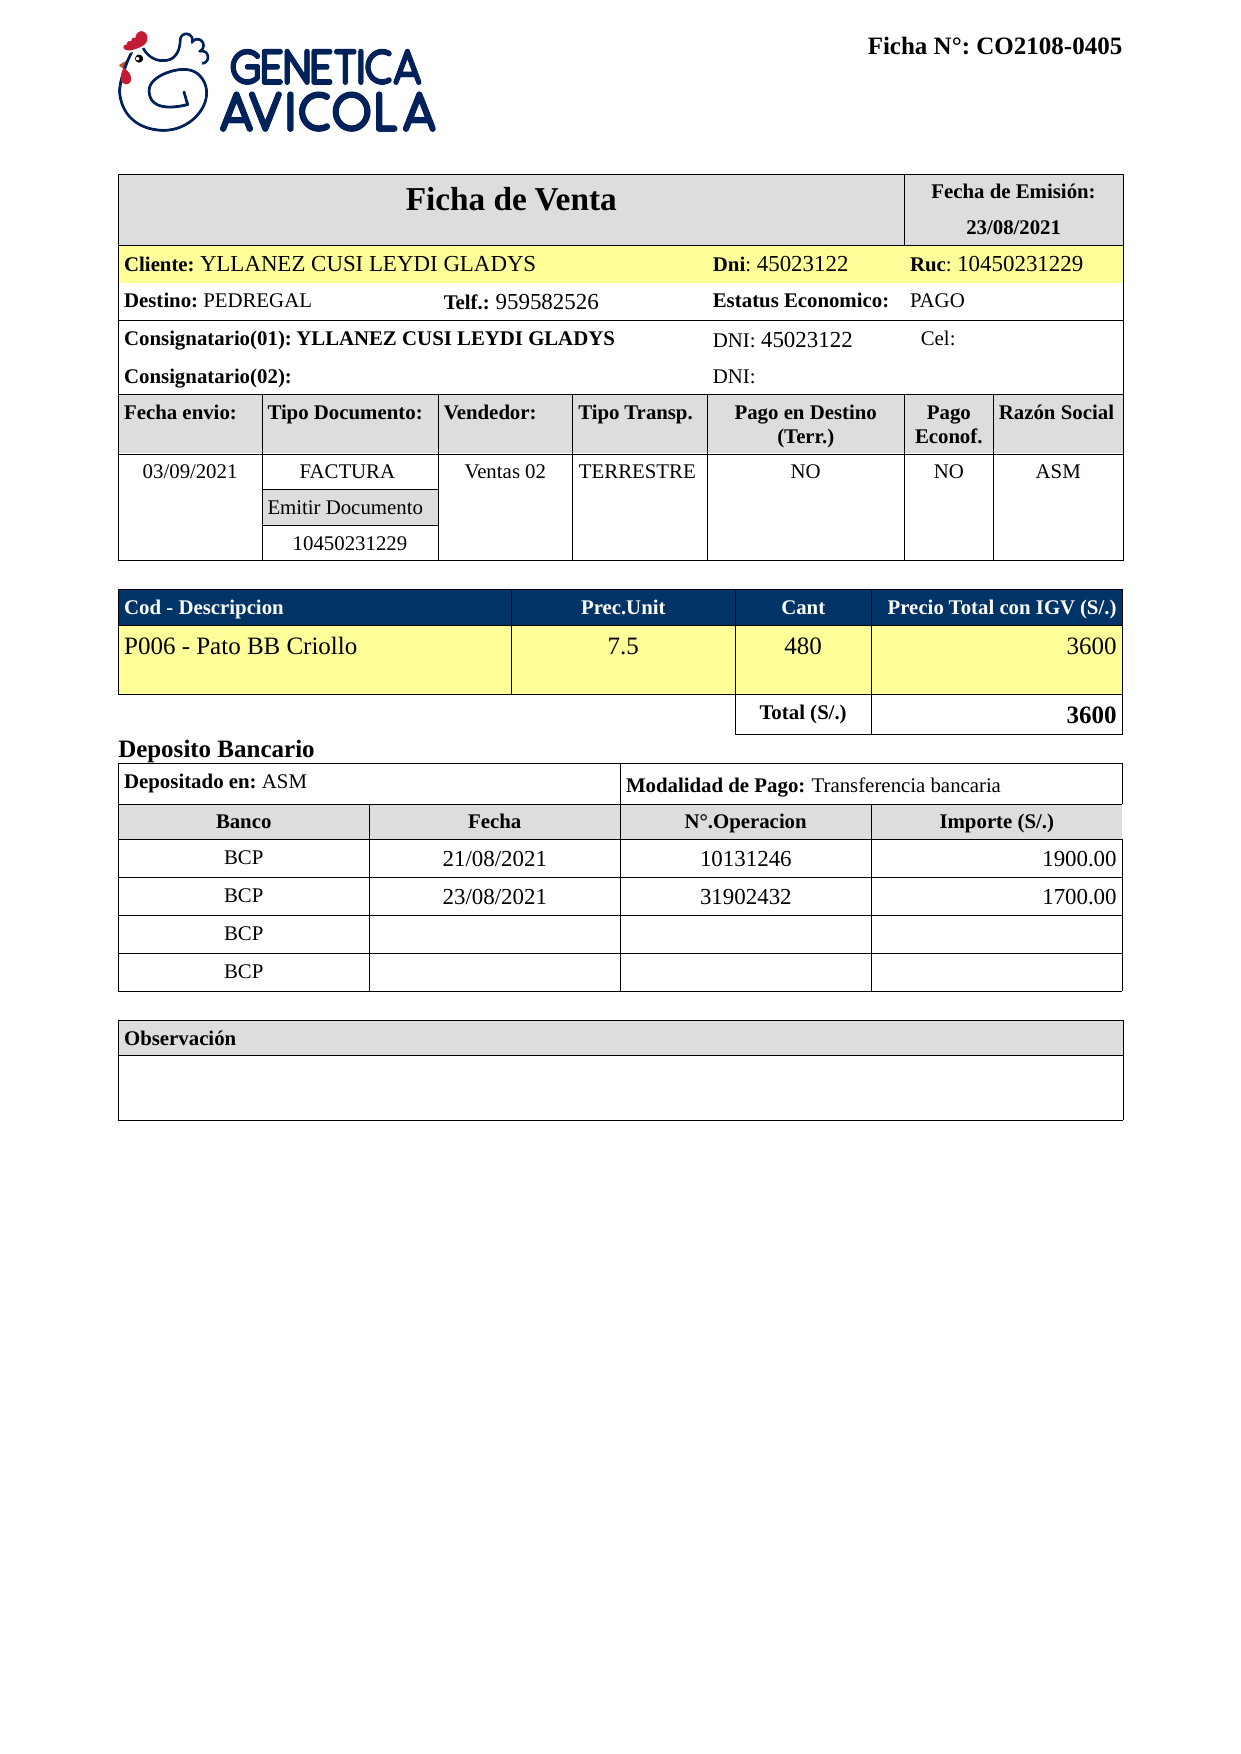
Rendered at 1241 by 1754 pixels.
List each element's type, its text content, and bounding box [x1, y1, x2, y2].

table_cell [118, 695, 511, 734]
table_cell TERRESTRE [573, 455, 707, 560]
table_cell DNI: 45023122 [707, 321, 915, 358]
table_cell PAGO [904, 283, 1123, 320]
table_header Depositado en: ASM [119, 764, 620, 803]
table_header Cod - Descripcion [119, 590, 511, 625]
text Deposito Bancario [118, 734, 1122, 763]
table_cell [370, 954, 620, 991]
table_cell 480 [736, 626, 871, 694]
table_header Ficha de Venta [119, 175, 904, 245]
table_cell Estatus Economico: [707, 283, 904, 320]
table_cell [621, 916, 871, 953]
table_cell 21/08/2021 [370, 840, 620, 877]
table_cell Pago en Destino (Terr.) [708, 395, 904, 453]
table_cell Fecha [370, 805, 620, 839]
table_header Fecha de Emisión: [905, 175, 1123, 209]
table_cell Cliente: YLLANEZ CUSI LEYDI GLADYS [119, 246, 707, 283]
table_cell [872, 916, 1122, 953]
table_cell NO [905, 455, 993, 560]
table_cell Ruc: 10450231229 [904, 246, 1123, 283]
table_cell Dni: 45023122 [707, 246, 904, 283]
table_cell 3600 [872, 626, 1122, 694]
table_cell Consignatario(02): [119, 358, 707, 394]
table_cell 10131246 [621, 840, 871, 877]
table_cell Total (S/.) [736, 695, 871, 734]
table_cell Ventas 02 [439, 455, 572, 560]
table_cell Tipo Transp. [573, 395, 707, 453]
table_header Prec.Unit [512, 590, 735, 625]
table_cell Pago Econof. [905, 395, 993, 453]
table_cell 1700.00 [872, 878, 1122, 915]
table_header Precio Total con IGV (S/.) [872, 590, 1122, 625]
table_cell P006 - Pato BB Criollo [119, 626, 511, 694]
table_cell [511, 695, 735, 734]
table_cell DNI: [707, 358, 1123, 394]
table_cell 23/08/2021 [905, 209, 1123, 245]
table_cell 3600 [872, 695, 1122, 734]
table_cell BCP [119, 878, 369, 915]
table_cell 23/08/2021 [370, 878, 620, 915]
table_header Observación [119, 1021, 1123, 1055]
table_cell 7.5 [512, 626, 735, 694]
table_cell Razón Social [994, 395, 1123, 453]
table_cell 03/09/2021 [119, 455, 262, 560]
table_cell Emitir Documento [263, 490, 438, 525]
table_cell Telf.: 959582526 [438, 283, 707, 320]
table_cell Tipo Documento: [263, 395, 438, 453]
table_cell Fecha envio: [119, 395, 262, 453]
table_cell N°.Operacion [621, 805, 871, 839]
table_cell 31902432 [621, 878, 871, 915]
table_cell [370, 916, 620, 953]
table_cell Importe (S/.) [872, 805, 1122, 839]
table_header Cant [736, 590, 871, 625]
table_cell 10450231229 [263, 526, 438, 560]
table_cell Destino: PEDREGAL [119, 283, 438, 320]
table_cell [621, 954, 871, 991]
table_cell BCP [119, 954, 369, 991]
table_cell Consignatario(01): YLLANEZ CUSI LEYDI GLADYS [119, 321, 707, 358]
table_cell [872, 954, 1122, 991]
table_cell BCP [119, 840, 369, 877]
table_cell 1900.00 [872, 840, 1122, 877]
table_cell Banco [119, 805, 369, 839]
table_cell BCP [119, 916, 369, 953]
table_cell FACTURA [263, 455, 438, 489]
table_cell Vendedor: [439, 395, 572, 453]
table_cell [119, 1056, 1123, 1119]
table_header Modalidad de Pago: Transferencia bancaria [621, 764, 1122, 803]
table_cell Cel: [915, 321, 1123, 358]
table_cell NO [708, 455, 904, 560]
picture [118, 31, 436, 132]
table_cell ASM [994, 455, 1123, 560]
